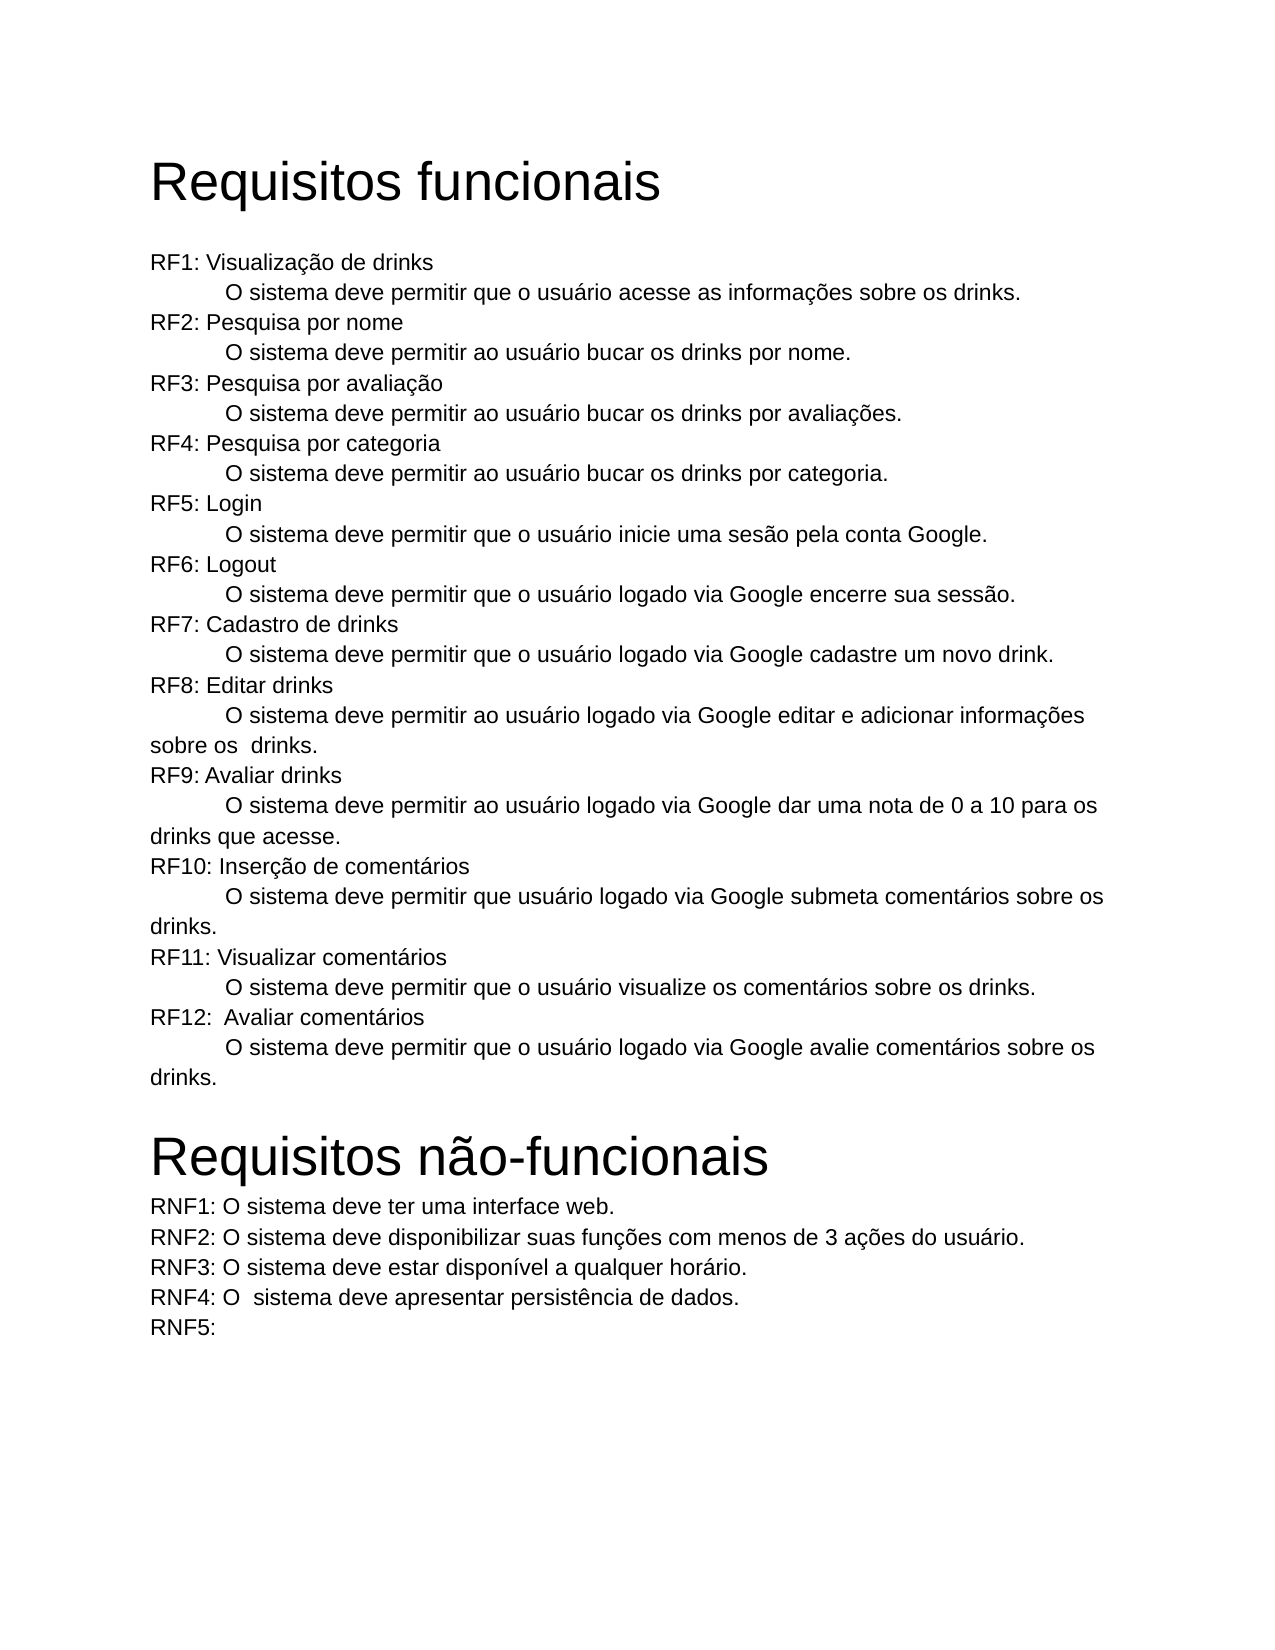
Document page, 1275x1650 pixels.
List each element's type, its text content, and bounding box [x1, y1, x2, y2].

text O sistema deve permitir que o usuário logado via Google encerre sua sessão. [150, 581, 1125, 607]
text RF2: Pesquisa por nome [150, 309, 1125, 336]
text RNF1: O sistema deve ter uma interface web. [150, 1193, 1125, 1220]
title Requisitos não-funcionais [150, 1125, 1125, 1187]
text O sistema deve permitir ao usuário bucar os drinks por categoria. [150, 460, 1125, 487]
text RNF5: [150, 1314, 1125, 1341]
text RNF2: O sistema deve disponibilizar suas funções com menos de 3 ações do usuário. [150, 1223, 1125, 1250]
text RF7: Cadastro de drinks [150, 611, 1125, 638]
text RNF4: O sistema deve apresentar persistência de dados. [150, 1284, 1125, 1310]
text O sistema deve permitir ao usuário bucar os drinks por avaliações. [150, 400, 1125, 426]
text RF6: Logout [150, 551, 1125, 577]
text O sistema deve permitir ao usuário bucar os drinks por nome. [150, 339, 1125, 366]
text RF4: Pesquisa por categoria [150, 430, 1125, 456]
text O sistema deve permitir que o usuário visualize os comentários sobre os drinks. [150, 974, 1125, 1000]
title Requisitos funcionais [150, 150, 1125, 212]
text O sistema deve permitir que o usuário logado via Google avalie comentários sobre os drinks. [150, 1034, 1125, 1091]
text RF5: Login [150, 490, 1125, 517]
text RF8: Editar drinks [150, 672, 1125, 698]
text O sistema deve permitir ao usuário logado via Google editar e adicionar informações sobre os drinks. [150, 702, 1125, 758]
text O sistema deve permitir que o usuário logado via Google cadastre um novo drink. [150, 641, 1125, 668]
text O sistema deve permitir ao usuário logado via Google dar uma nota de 0 a 10 para os drinks que acesse. [150, 792, 1125, 849]
text RF9: Avaliar drinks [150, 762, 1125, 789]
text RF10: Inserção de comentários [150, 853, 1125, 879]
text O sistema deve permitir que o usuário acesse as informações sobre os drinks. [150, 279, 1125, 305]
text O sistema deve permitir que usuário logado via Google submeta comentários sobre os drinks. [150, 883, 1125, 940]
text RF12: Avaliar comentários [150, 1004, 1125, 1030]
text RF1: Visualização de drinks [150, 249, 1125, 275]
text RF3: Pesquisa por avaliação [150, 369, 1125, 396]
text RNF3: O sistema deve estar disponível a qualquer horário. [150, 1254, 1125, 1280]
text O sistema deve permitir que o usuário inicie uma sesão pela conta Google. [150, 521, 1125, 547]
text RF11: Visualizar comentários [150, 943, 1125, 970]
